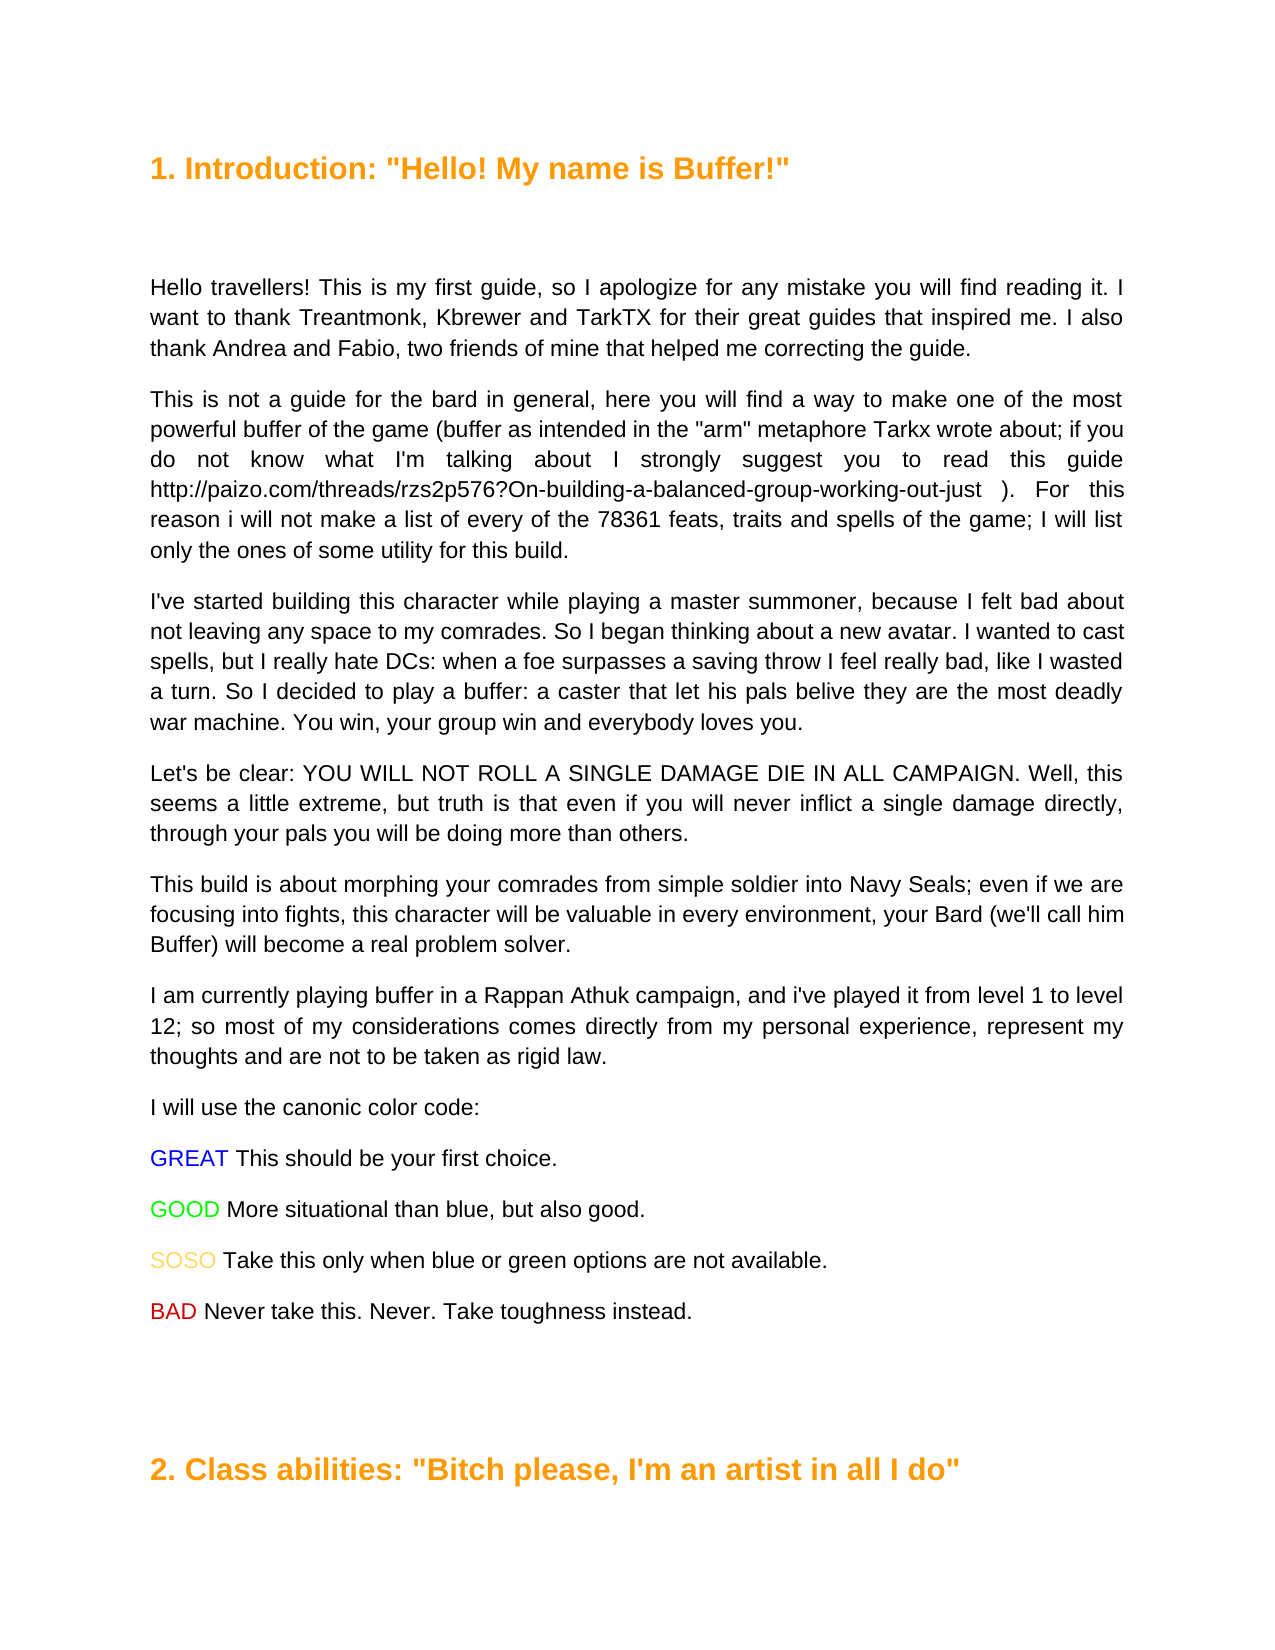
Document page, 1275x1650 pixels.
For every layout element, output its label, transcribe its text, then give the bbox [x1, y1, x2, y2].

text GREAT This should be your first choice. [150, 1145, 1125, 1171]
text SOSO Take this only when blue or green options are not available. [150, 1247, 1125, 1273]
text BAD Never take this. Never. Take toughness instead. [150, 1298, 1125, 1324]
text Hello travellers! This is my first guide, so I apologize for any mistake you will find reading it. I want to thank Treantmonk, Kbrewer and TarkTX for their great guides that inspired me. I also thank Andrea and Fabio, two friends of mine that helped me correcting the guide. [150, 274, 1125, 361]
text 1. Introduction: "Hello! My name is Buffer!" [150, 150, 1125, 186]
text This build is about morphing your comrades from simple soldier into Navy Seals; even if we are focusing into fights, this character will be valuable in every environment, your Bard (we'll call him Buffer) will become a real problem solver. [150, 871, 1125, 958]
text I will use the canonic color code: [150, 1094, 1125, 1120]
text I've started building this character while playing a master summoner, because I felt bad about not leaving any space to my comrades. So I began thinking about a new avatar. I wanted to cast spells, but I really hate DCs: when a foe surpasses a saving throw I feel really bad, like I wasted a turn. So I decided to play a buffer: a caster that let his pals belive they are the most deadly war machine. You win, your group win and everybody loves you. [150, 588, 1125, 735]
text GOOD More situational than blue, but also good. [150, 1196, 1125, 1222]
text I am currently playing buffer in a Rappan Athuk campaign, and i've played it from level 1 to level 12; so most of my considerations comes directly from my personal experience, represent my thoughts and are not to be taken as rigid law. [150, 982, 1125, 1069]
text This is not a guide for the bard in general, here you will find a way to make one of the most powerful buffer of the game (buffer as intended in the "arm" metaphore Tarkx wrote about; if you do not know what I'm talking about I strongly suggest you to read this guide http://paizo.com/threads/rzs2p576?On-building-a-balanced-group-working-out-just ). For this reason i will not make a list of every of the 78361 feats, traits and spells of the game; I will list only the ones of some utility for this build. [150, 386, 1125, 563]
text 2. Class abilities: "Bitch please, I'm an artist in all I do" [150, 1451, 1125, 1487]
text Let's be clear: YOU WILL NOT ROLL A SINGLE DAMAGE DIE IN ALL CAMPAIGN. Well, this seems a little extreme, but truth is that even if you will never inflict a single damage directly, through your pals you will be doing more than others. [150, 759, 1125, 846]
